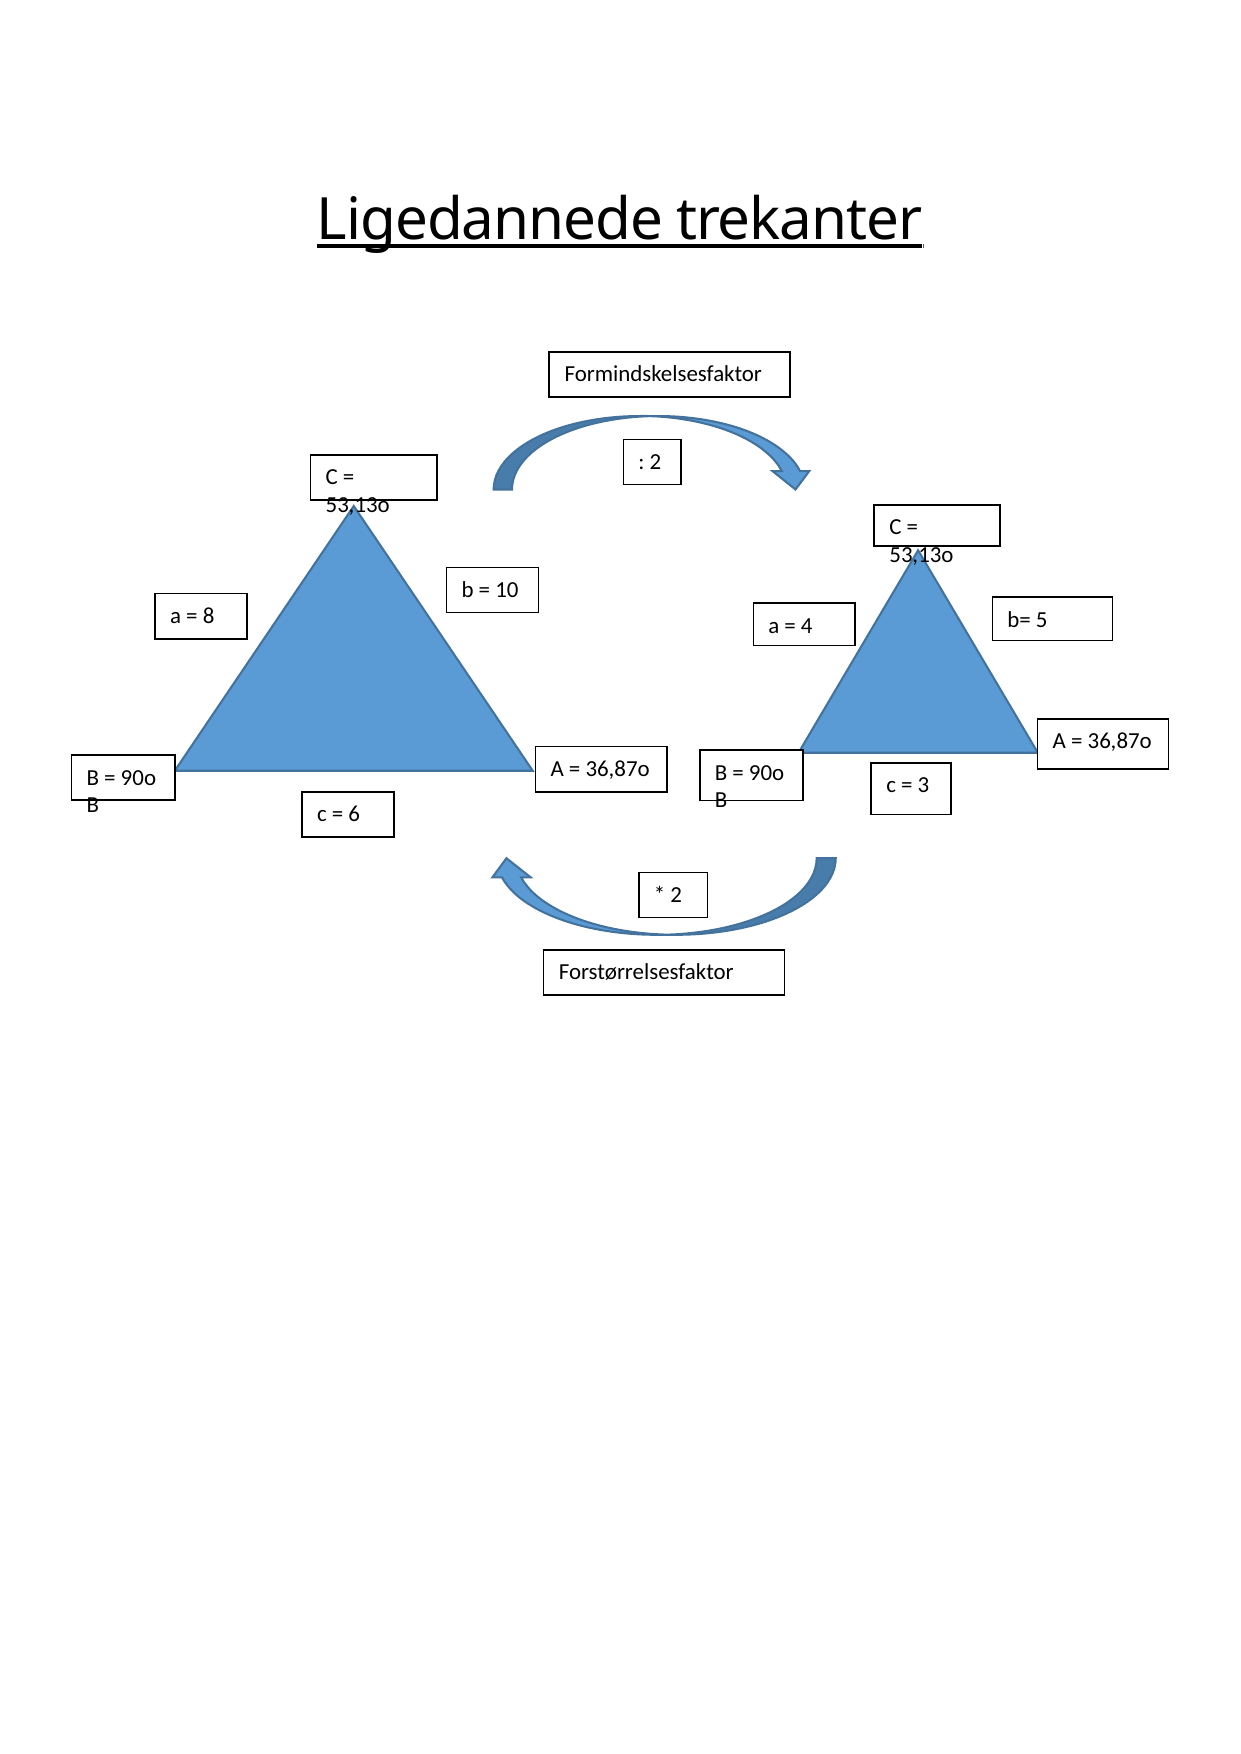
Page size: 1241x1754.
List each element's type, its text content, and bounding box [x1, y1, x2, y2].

text Forstørrelsesfaktor [559, 957, 769, 986]
title Ligedannede trekanter [118, 177, 1122, 257]
text Formindskelsesfaktor [564, 359, 775, 387]
